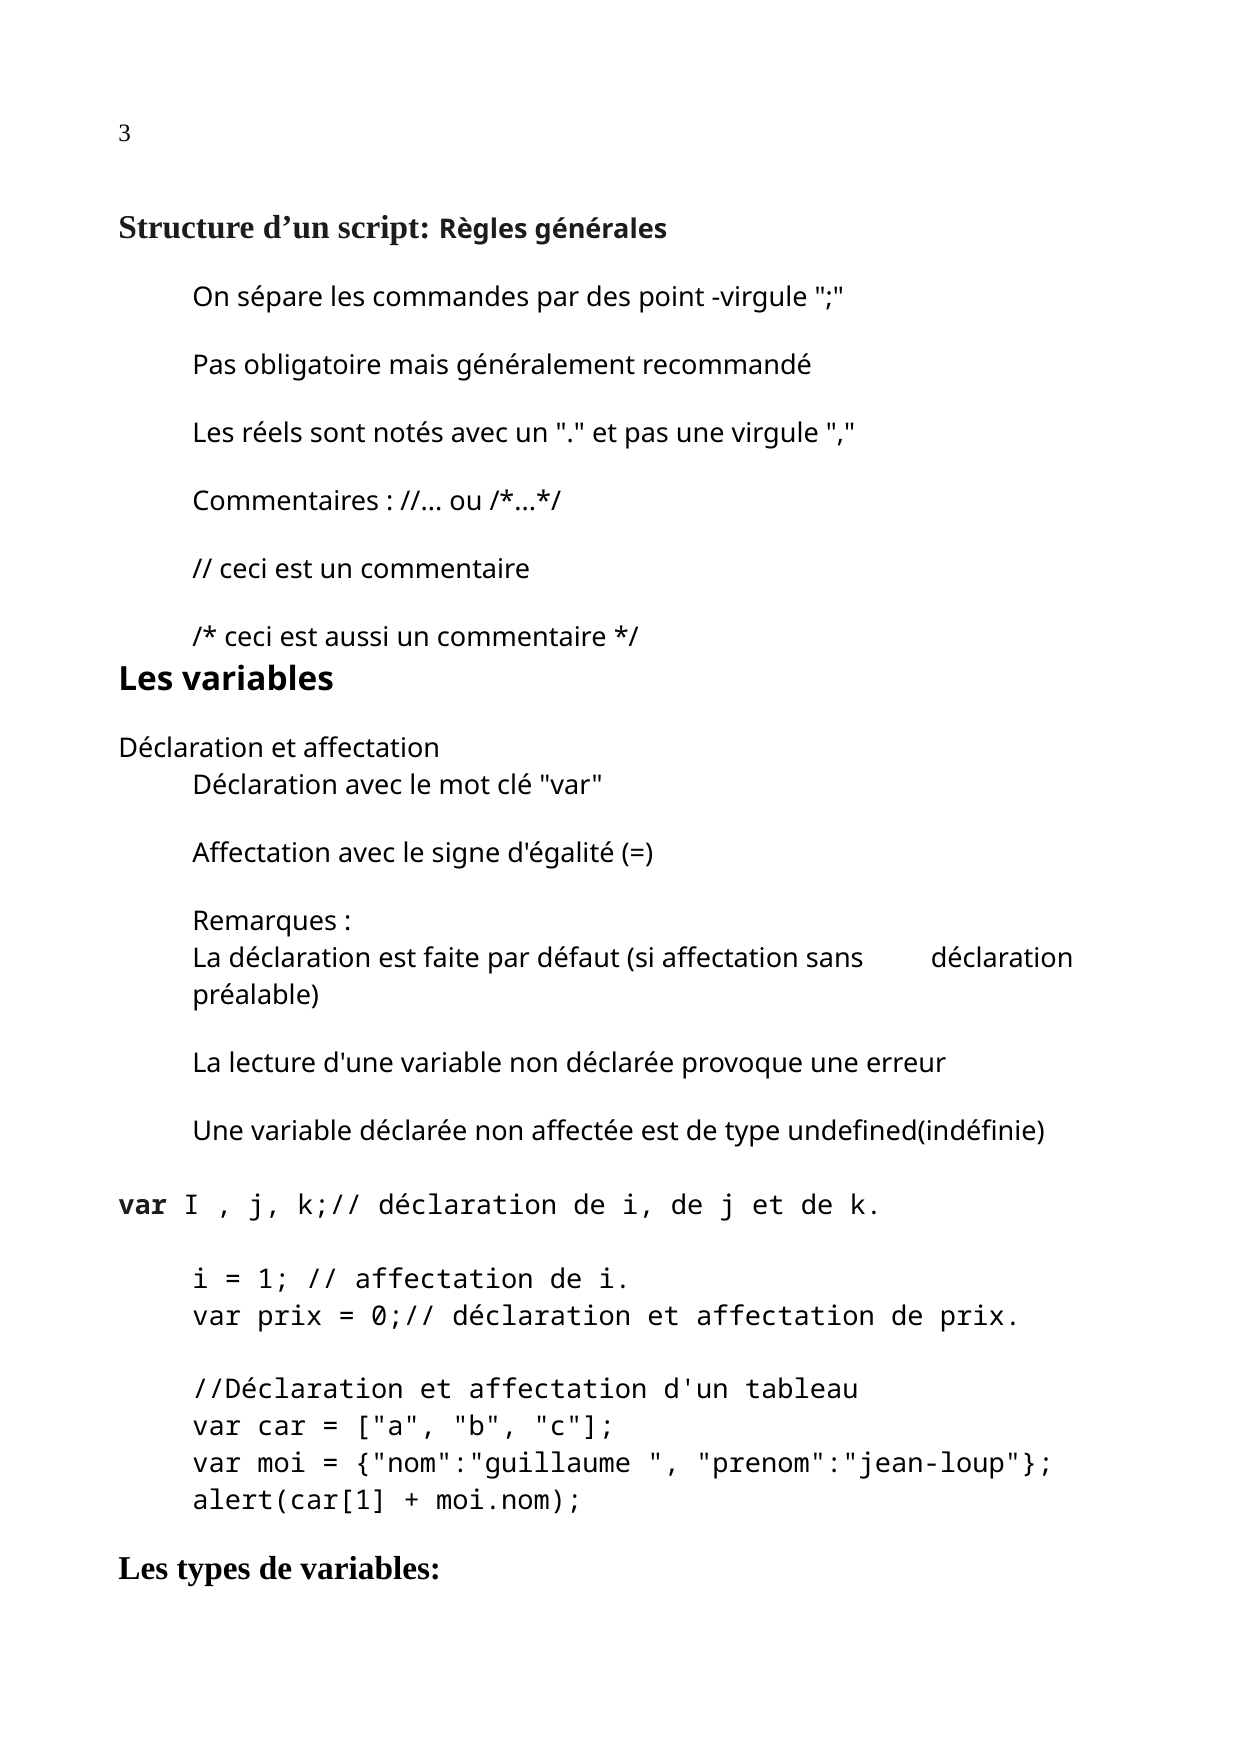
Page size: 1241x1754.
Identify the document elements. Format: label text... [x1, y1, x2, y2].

text Déclaration et affectation  [118, 729, 1159, 766]
text Commentaires : //... ou /*...*/ [118, 482, 1159, 519]
text // ceci est un commentaire [118, 550, 1159, 587]
text  [118, 383, 1159, 414]
text Structure d’un script: Règles générales [118, 207, 1159, 247]
text  [118, 803, 1159, 834]
text Les types de variables: [118, 1548, 1159, 1587]
text var car = ["a", "b", "c"]; [118, 1407, 1159, 1443]
text On sépare les commandes par des point -virgule ";" [118, 278, 1159, 314]
text i = 1; // affectation de i. [118, 1259, 1159, 1296]
text  [118, 1012, 1159, 1043]
text Les variables [118, 655, 1159, 700]
text //Déclaration et affectation d'un tableau [118, 1370, 1159, 1407]
text Affectation avec le signe d'égalité (=) [118, 834, 1159, 871]
text La lecture d'une variable non déclarée provoque une erreur [118, 1043, 1159, 1080]
text var prix = 0;// déclaration et affectation de prix. [118, 1296, 1159, 1333]
text  [118, 700, 1159, 729]
text  [118, 1080, 1159, 1112]
text var moi = {"nom":"guillaume ", "prenom":"jean-loup"}; [118, 1443, 1159, 1480]
text La déclaration est faite par défaut (si affectation sans déclaration préalable) [118, 939, 1159, 1012]
text Les réels sont notés avec un "." et pas une virgule "," [118, 414, 1159, 451]
text Une variable déclarée non affectée est de type undefined(indéfinie) [118, 1112, 1159, 1148]
text alert(car[1] + moi.nom); [118, 1480, 1159, 1517]
text Déclaration avec le mot clé "var" [118, 766, 1159, 803]
text /* ceci est aussi un commentaire */ [118, 618, 1159, 655]
text var I , j, k;// déclaration de i, de j et de k. [118, 1185, 1159, 1222]
text  [118, 871, 1159, 902]
text  [118, 247, 1159, 278]
text  [118, 451, 1159, 482]
text Pas obligatoire mais généralement recommandé [118, 346, 1159, 383]
text Remarques : [118, 902, 1159, 939]
